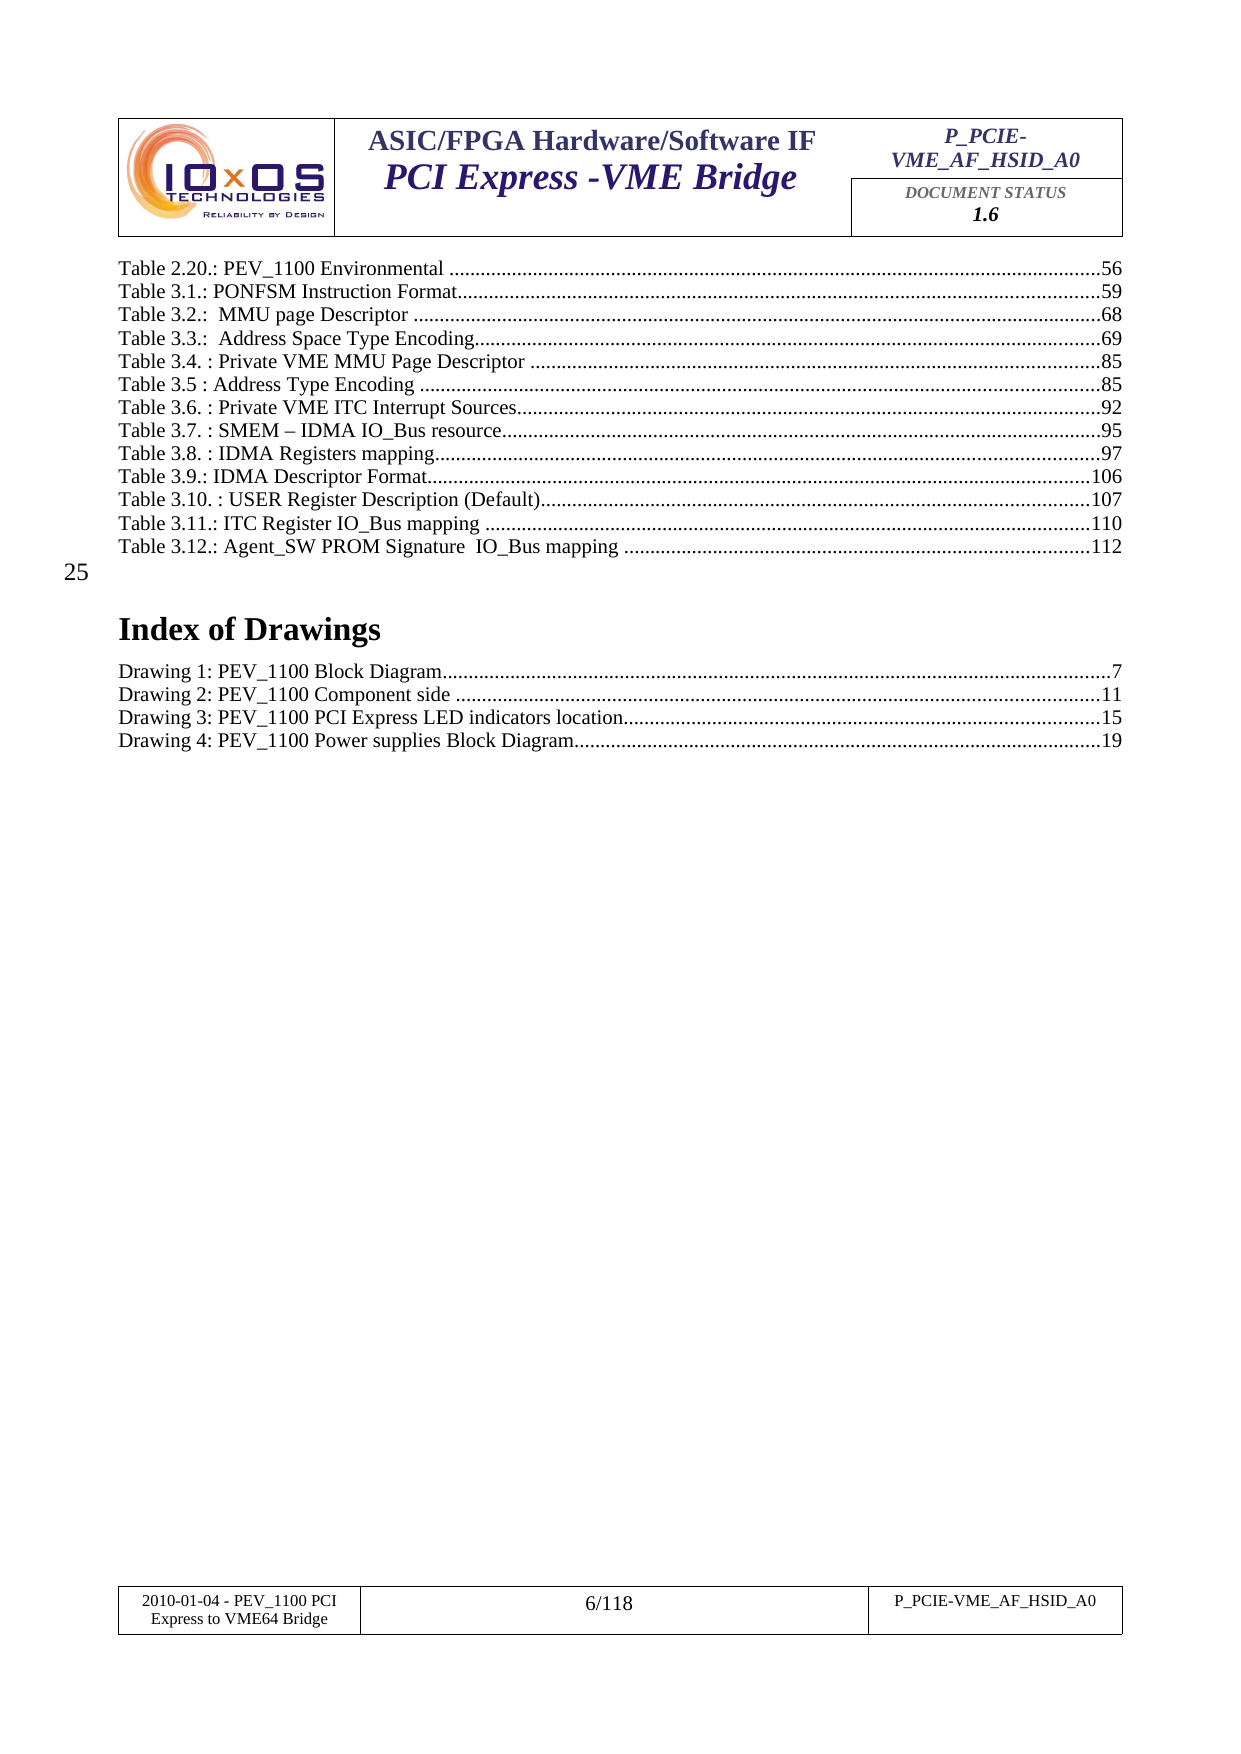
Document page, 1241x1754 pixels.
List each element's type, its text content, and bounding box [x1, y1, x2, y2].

text Table 3.9.: IDMA Descriptor Format 106 [118, 465, 1122, 488]
subtitle Index of Drawings [118, 610, 1122, 647]
text Table 3.10. : USER Register Description (Default) 107 [118, 488, 1122, 511]
text Table 3.3.: Address Space Type Encoding 69 [118, 326, 1122, 349]
text Table 3.2.: MMU page Descriptor 68 [118, 303, 1122, 326]
text Table 3.6. : Private VME ITC Interrupt Sources 92 [118, 396, 1122, 419]
text Table 3.5 : Address Type Encoding 85 [118, 373, 1122, 396]
text Table 3.12.: Agent_SW PROM Signature IO_Bus mapping 112 [118, 534, 1122, 558]
text Drawing 4: PEV_1100 Power supplies Block Diagram 19 [118, 729, 1122, 752]
text Drawing 1: PEV_1100 Block Diagram 7 [118, 660, 1122, 683]
text Table 3.8. : IDMA Registers mapping 97 [118, 442, 1122, 465]
text Table 3.7. : SMEM – IDMA IO_Bus resource 95 [118, 419, 1122, 442]
text Table 3.1.: PONFSM Instruction Format 59 [118, 280, 1122, 303]
picture [125, 123, 326, 222]
text Table 2.20.: PEV_1100 Environmental 56 [118, 257, 1122, 280]
text Table 3.4. : Private VME MMU Page Descriptor 85 [118, 349, 1122, 373]
text Drawing 2: PEV_1100 Component side 11 [118, 683, 1122, 706]
text Drawing 3: PEV_1100 PCI Express LED indicators location 15 [118, 706, 1122, 729]
text Table 3.11.: ITC Register IO_Bus mapping 110 [118, 511, 1122, 534]
